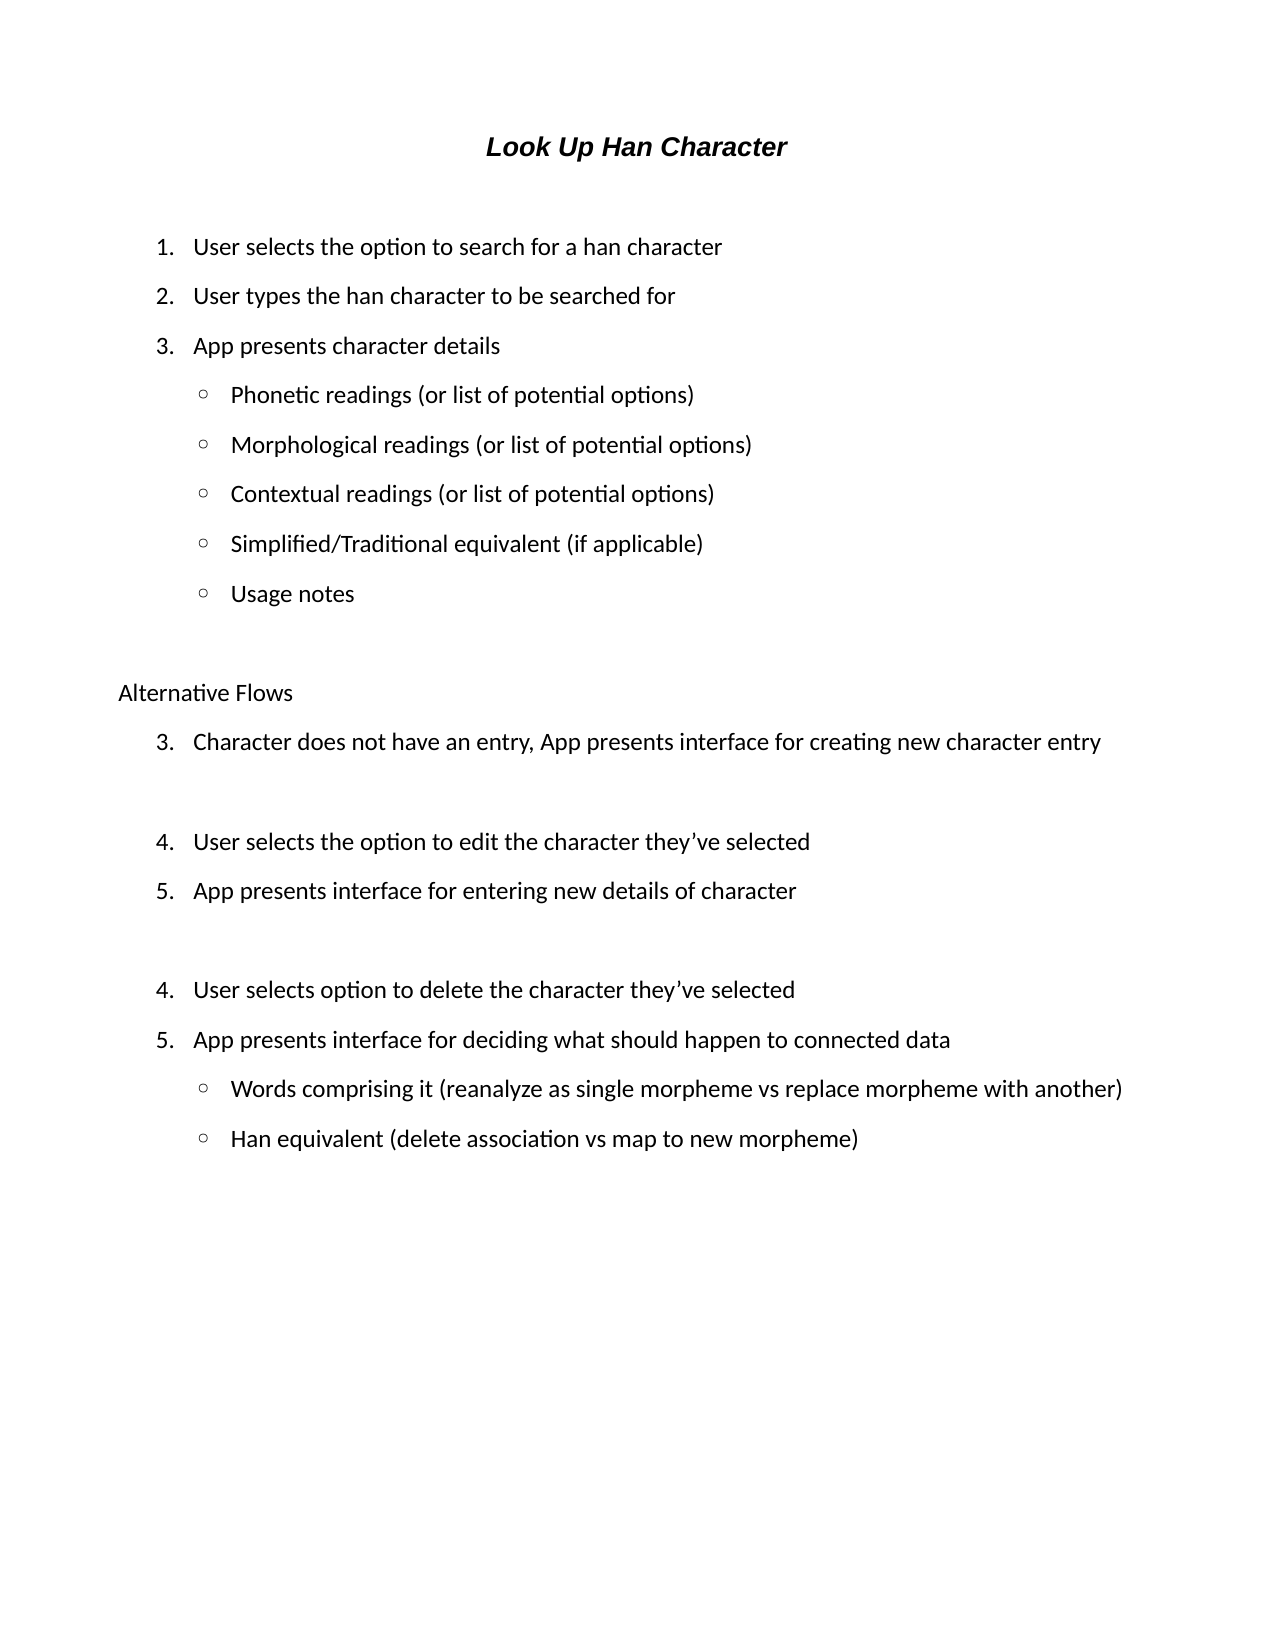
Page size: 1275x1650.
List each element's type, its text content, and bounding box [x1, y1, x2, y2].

subtitle Simplified/Traditional equivalent (if applicable) [193, 528, 1157, 559]
subtitle Han equivalent (delete association vs map to new morpheme) [193, 1123, 1157, 1154]
subtitle User selects the option to edit the character they’ve selected [156, 826, 1157, 856]
subtitle Alternative Flows [118, 677, 1157, 707]
subtitle User selects option to delete the character they’ve selected [156, 974, 1157, 1005]
subtitle Morphological readings (or list of potential options) [193, 429, 1157, 459]
subtitle Usage notes [193, 578, 1157, 608]
subtitle Words comprising it (reanalyze as single morpheme vs replace morpheme with another) [193, 1073, 1157, 1104]
subtitle User selects the option to search for a han character [156, 231, 1157, 261]
subtitle User types the han character to be searched for [156, 280, 1157, 311]
subtitle Character does not have an entry, App presents interface for creating new character entry [156, 726, 1157, 757]
subtitle App presents interface for entering new details of character [156, 875, 1157, 906]
subtitle Contextual readings (or list of potential options) [193, 478, 1157, 509]
subtitle Phonetic readings (or list of potential options) [193, 379, 1157, 410]
subtitle Look Up Han Character [118, 131, 1157, 162]
subtitle App presents character details [156, 330, 1157, 360]
subtitle App presents interface for deciding what should happen to connected data [156, 1024, 1157, 1054]
